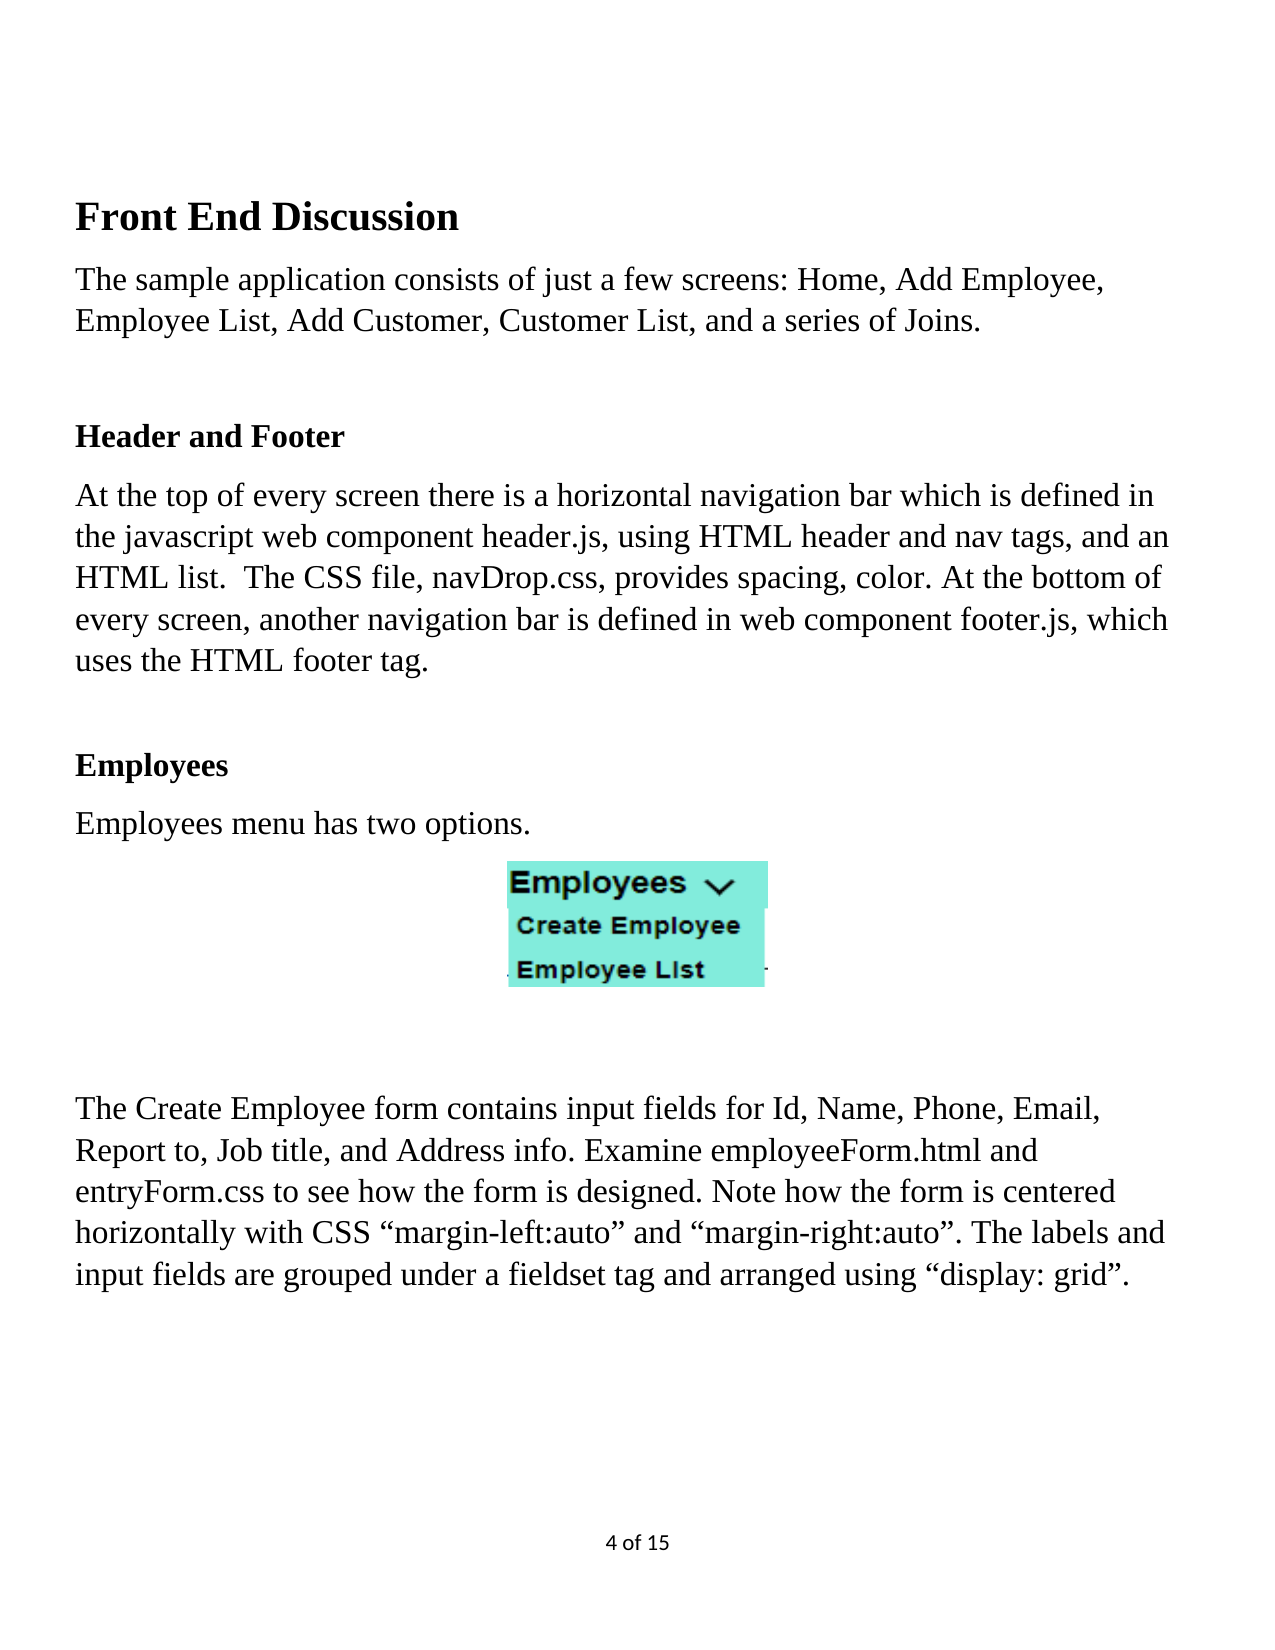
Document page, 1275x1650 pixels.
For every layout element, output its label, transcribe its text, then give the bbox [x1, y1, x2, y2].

text Front End Discussion [75, 191, 1200, 239]
text At the top of every screen there is a horizontal navigation bar which is defined in the javascript web component header.js, using HTML header and nav tags, and an HTML list. The CSS file, navDrop.css, provides spacing, color. At the bottom of every screen, another navigation bar is defined in web component footer.js, which uses the HTML footer tag. [75, 475, 1200, 678]
text The Create Employee form contains input fields for Id, Name, Phone, Email, Report to, Job title, and Address info. Examine employeeForm.html and entryForm.css to see how the form is designed. Note how the form is centered horizontally with CSS “margin-left:auto” and “margin-right:auto”. The labels and input fields are grouped under a fieldset tag and arranged using “display: grid”. [75, 1088, 1200, 1292]
text The sample application consists of just a few screens: Home, Add Employee, Employee List, Add Customer, Customer List, and a series of Joins. [75, 259, 1200, 339]
text Header and Footer [75, 417, 1200, 455]
text Employees [75, 745, 1200, 783]
picture [507, 861, 768, 987]
text Employees menu has two options. [75, 803, 1200, 841]
